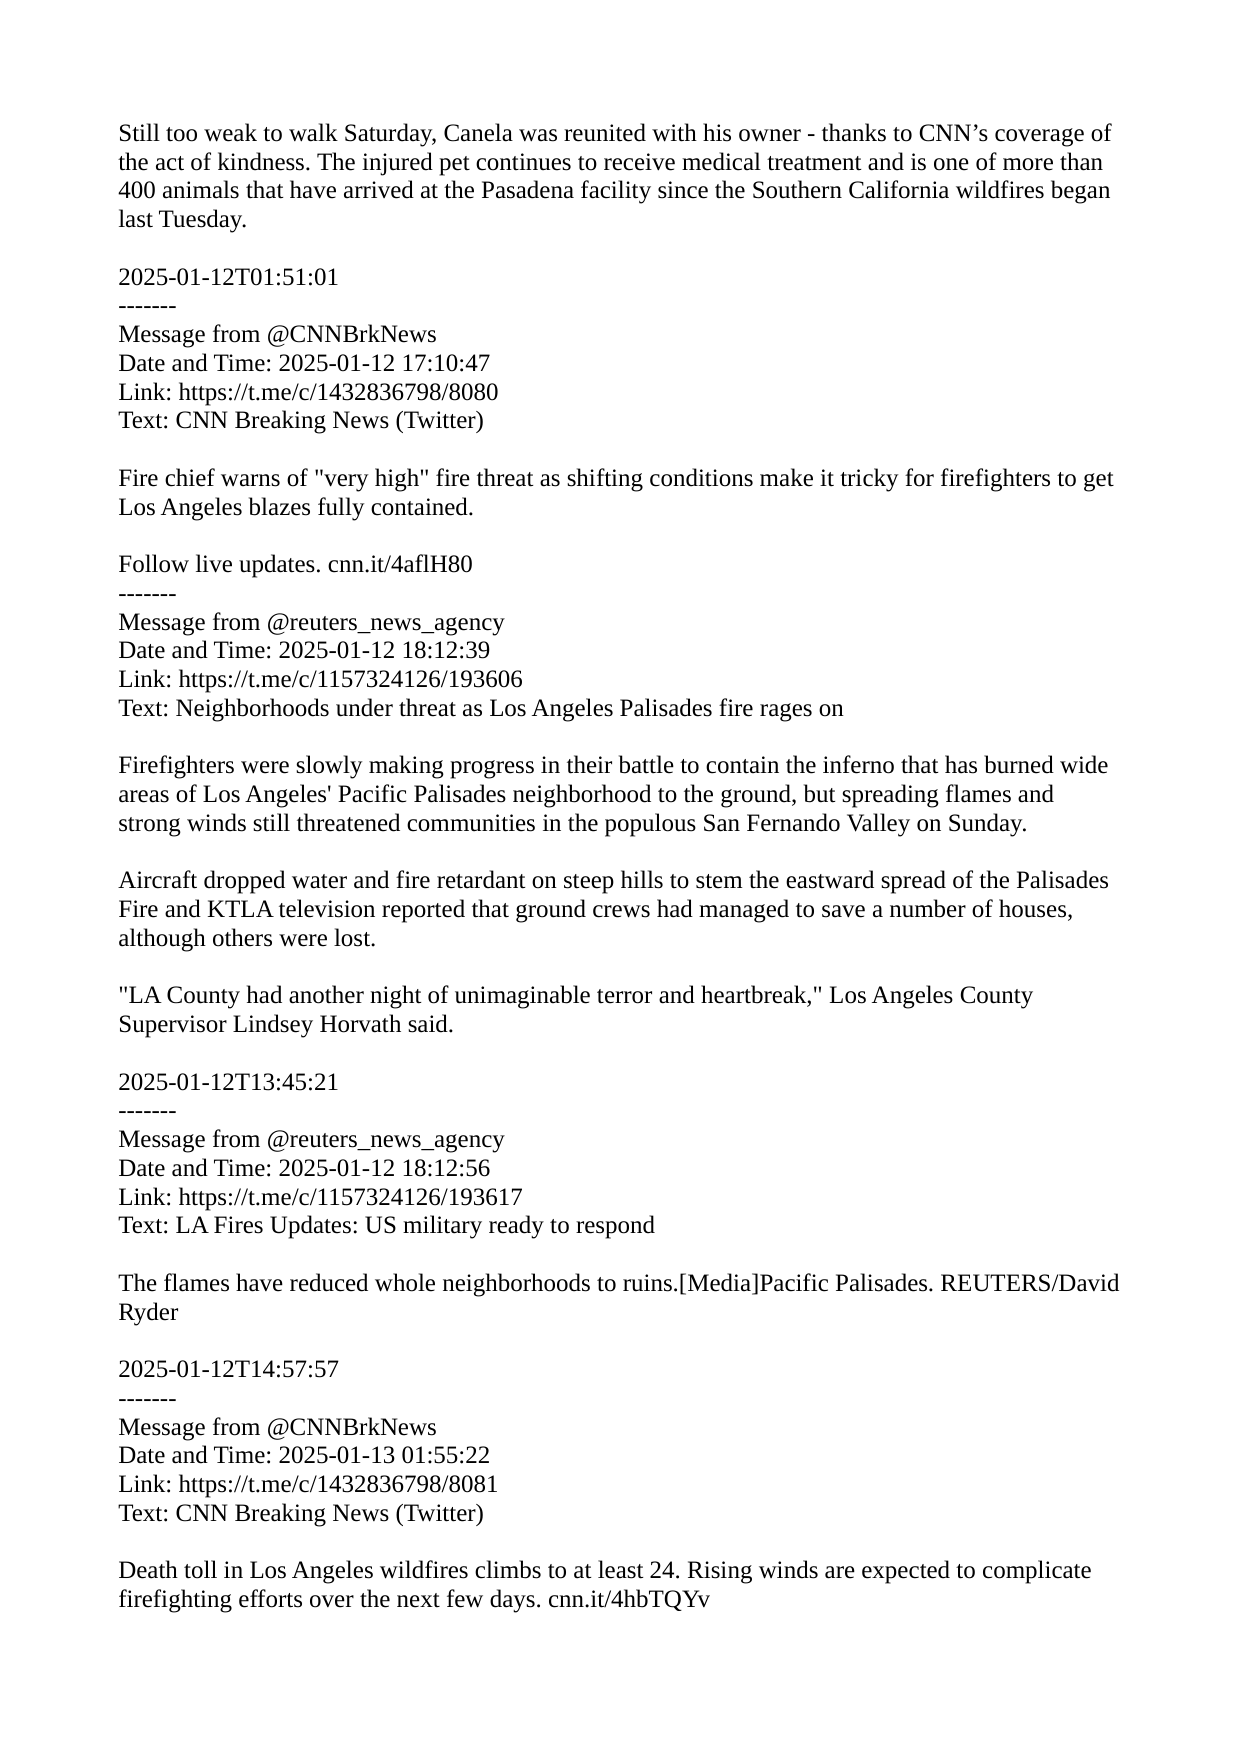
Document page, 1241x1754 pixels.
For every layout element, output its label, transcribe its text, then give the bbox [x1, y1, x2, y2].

text Message from @CNNBrkNews [118, 319, 1122, 348]
text ------- [118, 1383, 1122, 1412]
text Date and Time: 2025-01-12 18:12:39 [118, 636, 1122, 664]
text The flames have reduced whole neighborhoods to ruins.[Media]Pacific Palisades. REUTERS/David Ryder [118, 1268, 1122, 1326]
text Text: LA Fires Updates: US military ready to respond [118, 1211, 1122, 1239]
text Fire chief warns of "very high" fire threat as shifting conditions make it tricky for firefighters to get Los Angeles blazes fully contained. [118, 463, 1122, 521]
text Date and Time: 2025-01-12 18:12:56 [118, 1153, 1122, 1182]
text Message from @reuters_news_agency [118, 1124, 1122, 1153]
text Text: ‌CNN Breaking News (Twitter) [118, 406, 1122, 434]
text Link: https://t.me/c/1157324126/193606 [118, 664, 1122, 693]
text ------- [118, 1096, 1122, 1124]
text Message from @reuters_news_agency [118, 607, 1122, 636]
text ------- [118, 291, 1122, 319]
text Link: https://t.me/c/1432836798/8080 [118, 377, 1122, 406]
text Link: https://t.me/c/1432836798/8081 [118, 1469, 1122, 1498]
text 2025-01-12T14:57:57 [118, 1354, 1122, 1383]
text Link: https://t.me/c/1157324126/193617 [118, 1182, 1122, 1211]
text Firefighters were slowly making progress in their battle to contain the inferno that has burned wide areas of Los Angeles' Pacific Palisades neighborhood to the ground, but spreading flames and strong winds still threatened communities in the populous San Fernando Valley on Sunday. [118, 751, 1122, 837]
text Date and Time: 2025-01-12 17:10:47 [118, 348, 1122, 377]
text Follow live updates. cnn.it/4aflH80 [118, 549, 1122, 578]
text ------- [118, 578, 1122, 607]
text Aircraft dropped water and fire retardant on steep hills to stem the eastward spread of the Palisades Fire and KTLA television reported that ground crews had managed to save a number of houses, although others were lost. [118, 866, 1122, 952]
text Still too weak to walk Saturday, Canela was reunited with his owner - thanks to CNN’s coverage of the act of kindness. The injured pet continues to receive medical treatment and is one of more than 400 animals that have arrived at the Pasadena facility since the Southern California wildfires began last Tuesday. [118, 118, 1122, 233]
text Message from @CNNBrkNews [118, 1412, 1122, 1441]
text 2025-01-12T01:51:01 [118, 262, 1122, 291]
text Text: Neighborhoods under threat as Los Angeles Palisades fire rages on [118, 693, 1122, 722]
text Date and Time: 2025-01-13 01:55:22 [118, 1441, 1122, 1469]
text Death toll in Los Angeles wildfires climbs to at least 24. Rising winds are expected to complicate firefighting efforts over the next few days. cnn.it/4hbTQYv [118, 1556, 1122, 1613]
text 2025-01-12T13:45:21 [118, 1067, 1122, 1096]
text "LA County had another night of unimaginable terror and heartbreak," Los Angeles County Supervisor Lindsey Horvath said. [118, 981, 1122, 1038]
text Text: ‌CNN Breaking News (Twitter) [118, 1498, 1122, 1527]
